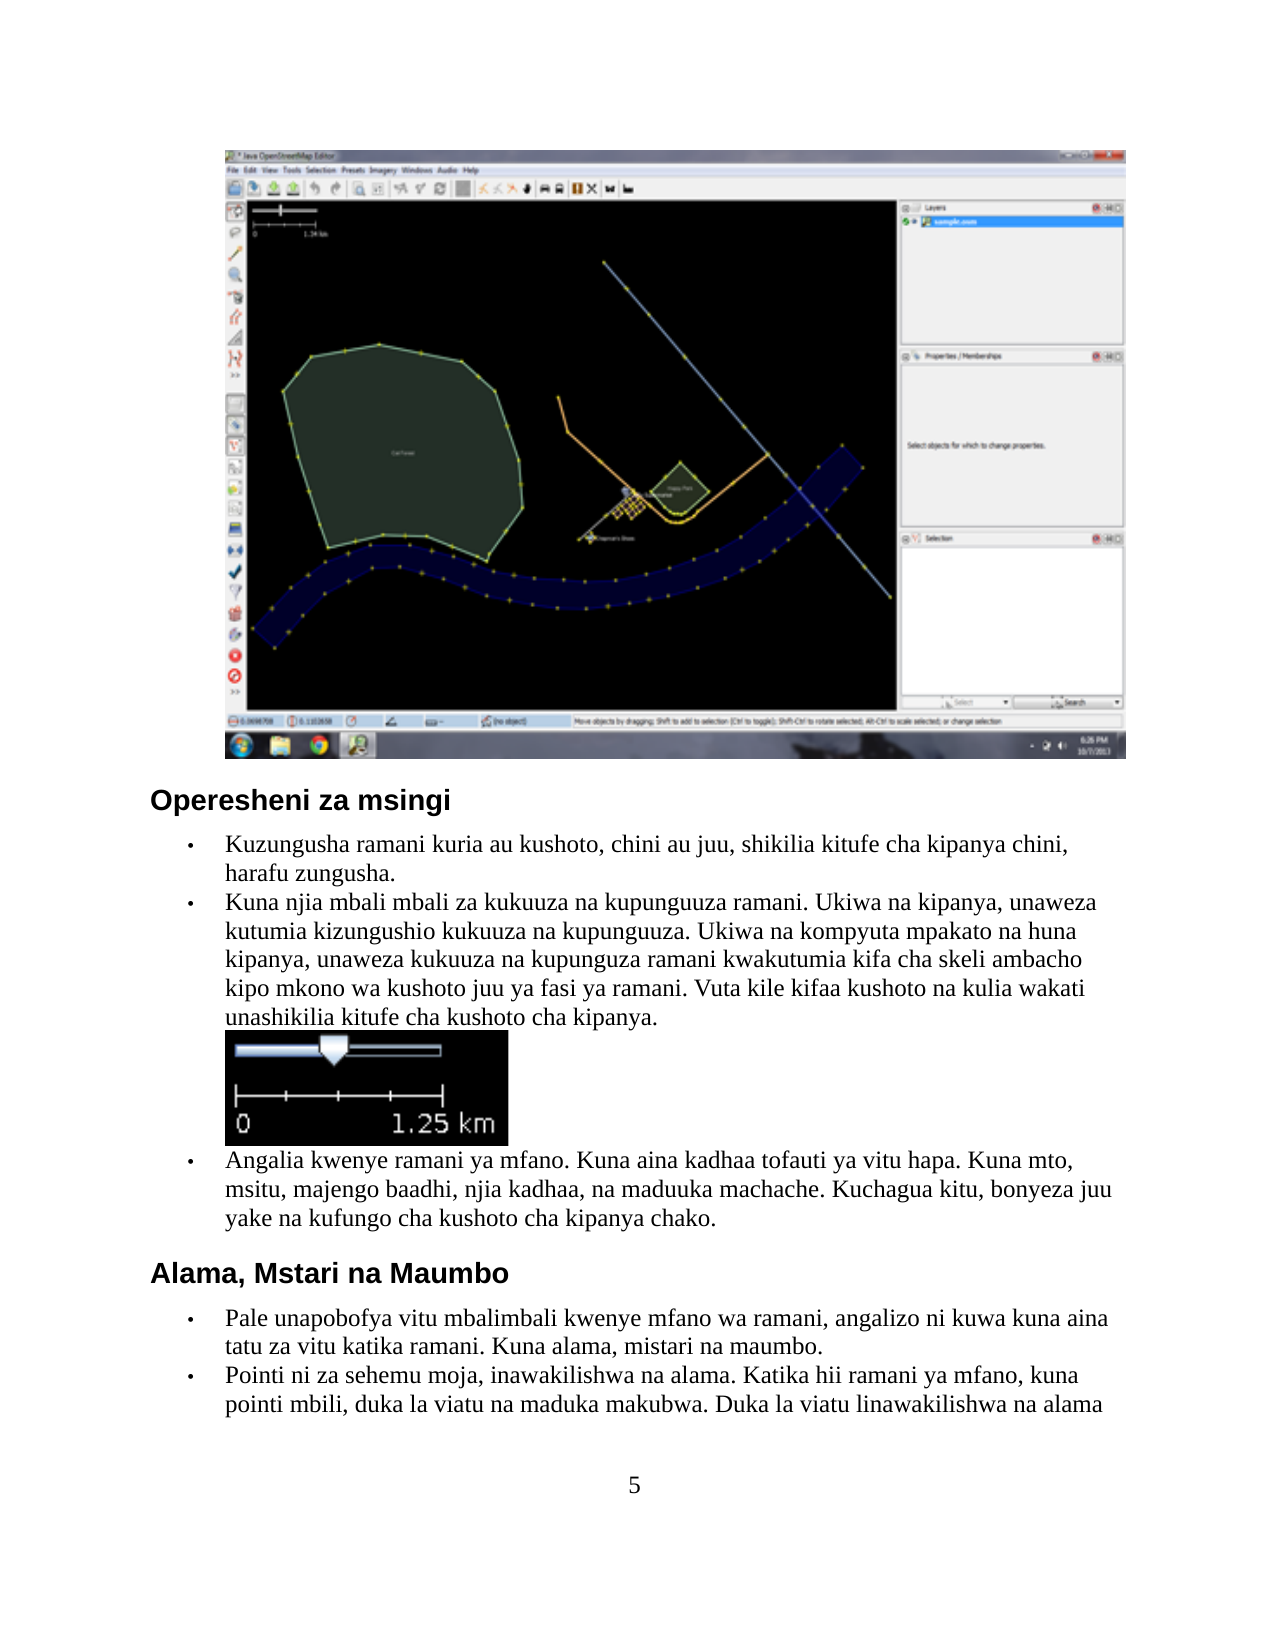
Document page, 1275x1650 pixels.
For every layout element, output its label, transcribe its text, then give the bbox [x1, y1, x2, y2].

list Pointi ni za sehemu moja, inawakilishwa na alama. Katika hii ramani ya mfano, kuna pointi mbili, duka la viatu na maduka makubwa. Duka la viatu linawakilishwa na alama [187, 1360, 1125, 1418]
list Kuna njia mbali mbali za kukuuza na kupunguuza ramani. Ukiwa na kipanya, unaweza kutumia kizungushio kukuuza na kupunguuza. Ukiwa na kompyuta mpakato na huna kipanya, unaweza kukuuza na kupunguza ramani kwakutumia kifa cha skeli ambacho kipo mkono wa kushoto juu ya fasi ya ramani. Vuta kile kifaa kushoto na kulia wakati unashikilia kitufe cha kushoto cha kipanya. [187, 887, 1125, 1031]
list Pale unapobofya vitu mbalimbali kwenye mfano wa ramani, angalizo ni kuwa kuna aina tatu za vitu katika ramani. Kuna alama, mistari na maumbo. [187, 1303, 1125, 1360]
subtitle Alama, Mstari na Maumbo [150, 1257, 1125, 1290]
list Kuzungusha ramani kuria au kushoto, chini au juu, shikilia kitufe cha kipanya chini, harafu zungusha. [187, 829, 1125, 887]
subtitle Operesheni za msingi [150, 783, 1125, 817]
list Angalia kwenye ramani ya mfano. Kuna aina kadhaa tofauti ya vitu hapa. Kuna mto, msitu, majengo baadhi, njia kadhaa, na maduuka machache. Kuchagua kitu, bonyeza juu yake na kufungo cha kushoto cha kipanya chako. [187, 1145, 1125, 1232]
picture [225, 1030, 509, 1146]
picture [225, 150, 1126, 759]
